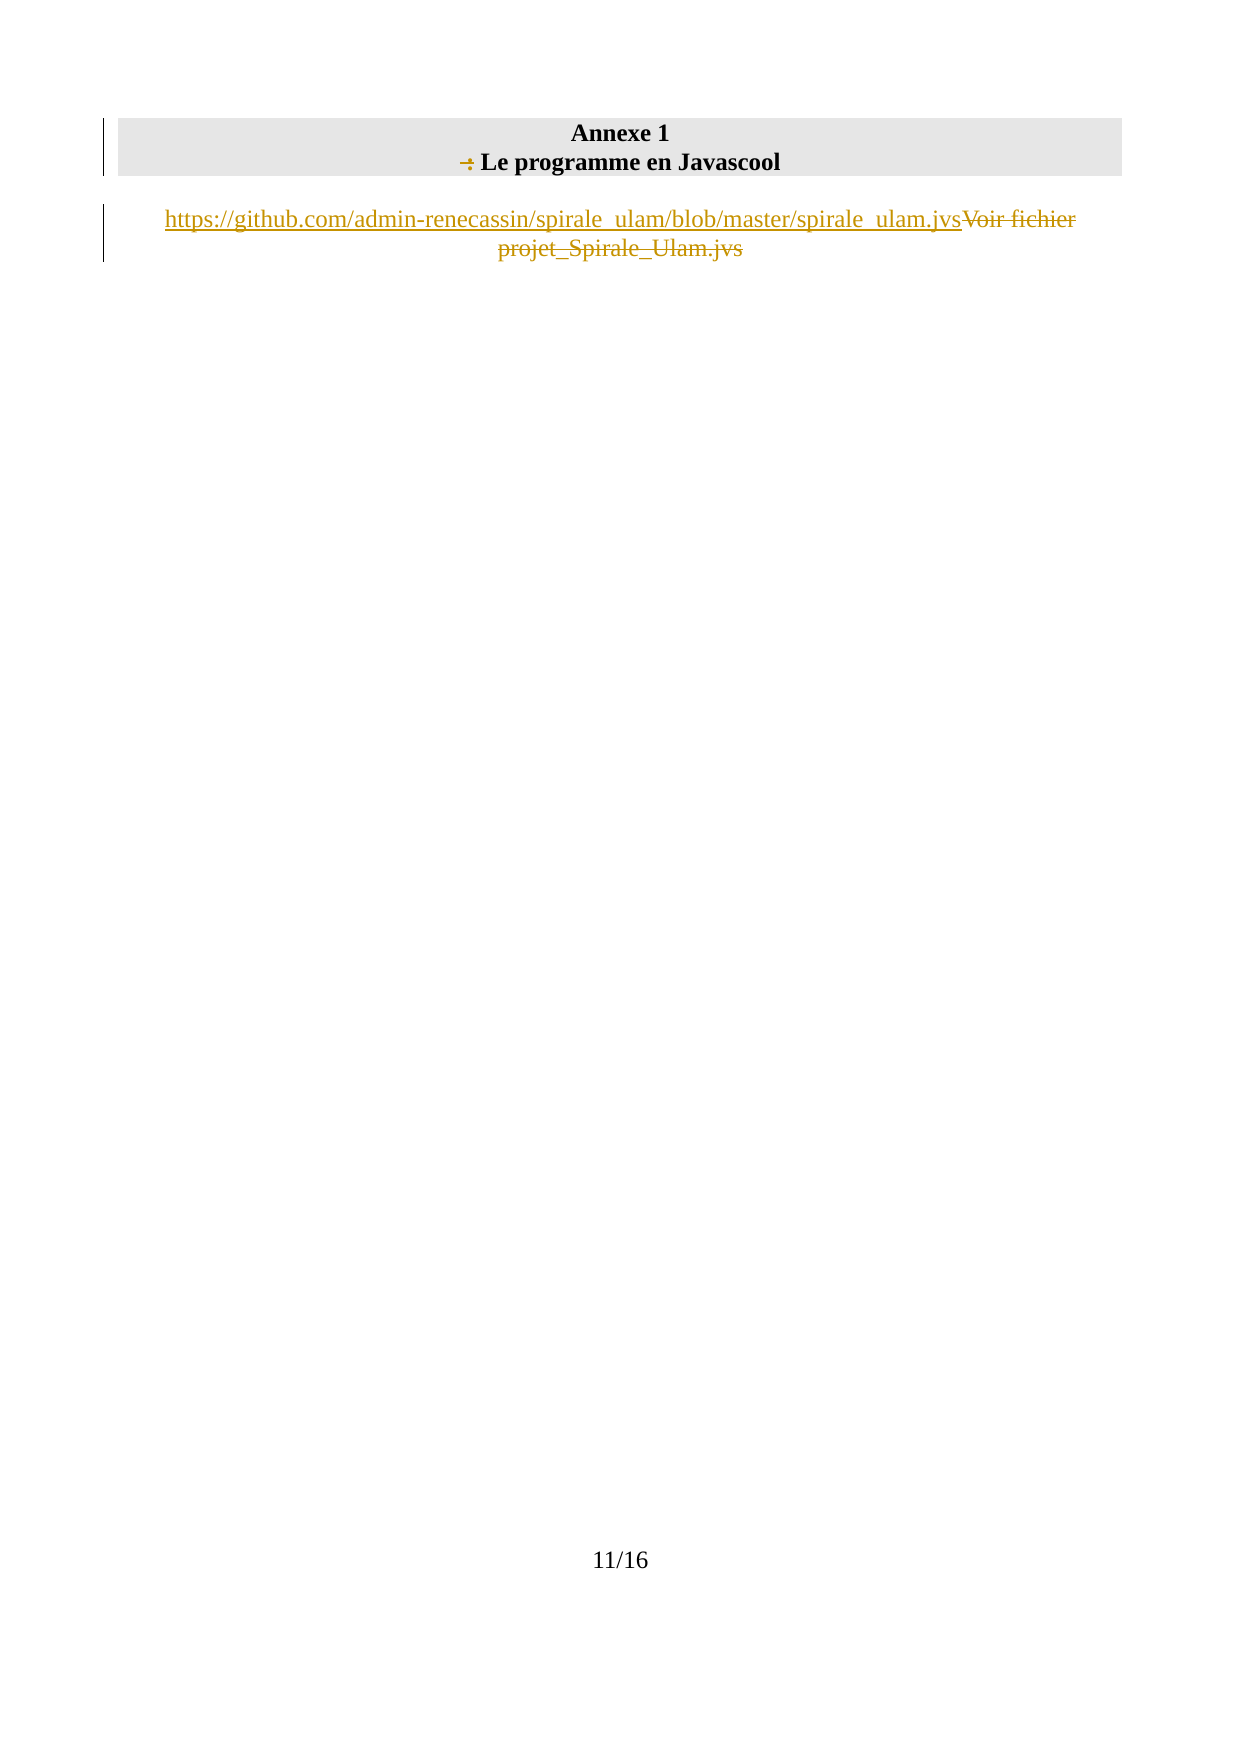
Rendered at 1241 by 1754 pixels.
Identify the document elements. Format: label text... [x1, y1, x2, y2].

text Le programme en Javascool [118, 147, 1122, 176]
text Annexe 1 [118, 118, 1122, 147]
text https://github.com/admin-renecassin/spirale_ulam/blob/master/spirale_ulam.jvs [118, 204, 1122, 262]
